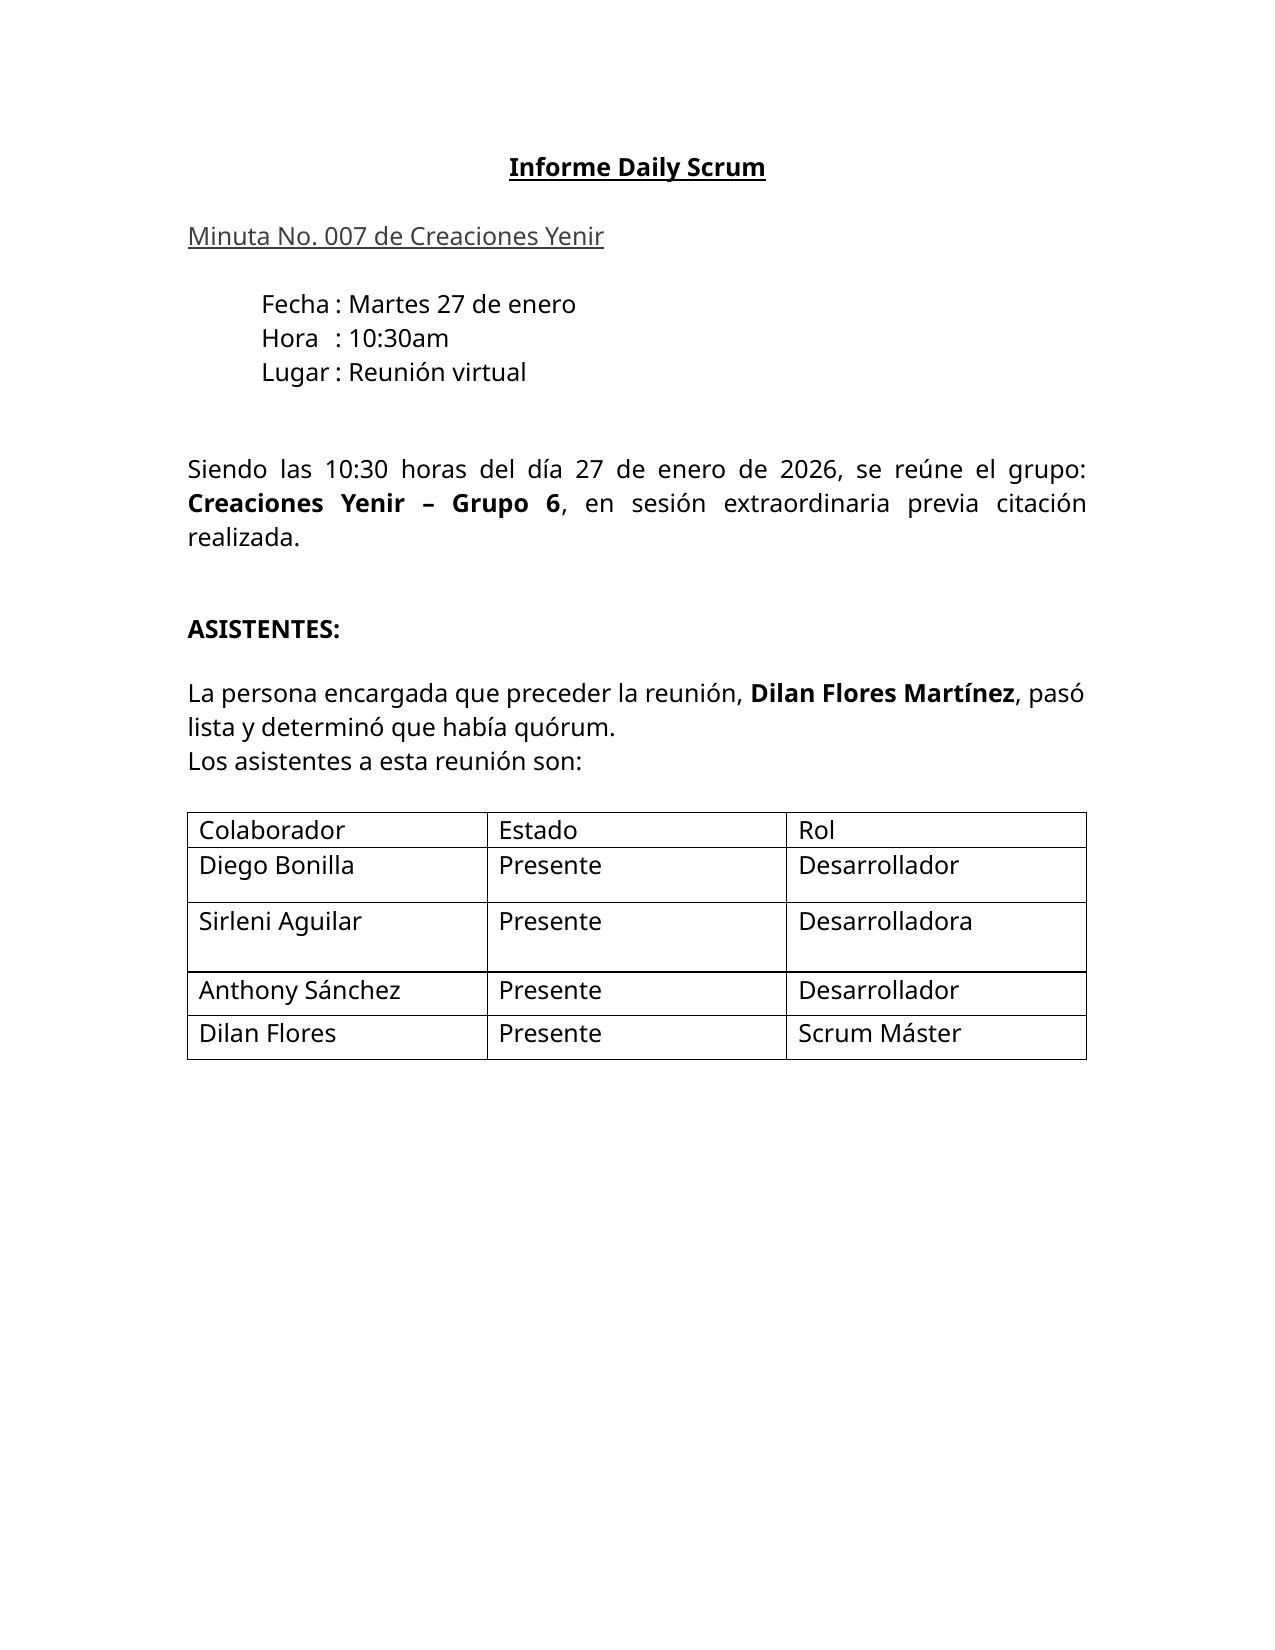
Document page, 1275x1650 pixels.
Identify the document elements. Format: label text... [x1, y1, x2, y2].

table_header Estado [488, 813, 786, 847]
table_cell Desarrolladora [787, 903, 1086, 971]
text Lugar : Reunión virtual [187, 354, 1087, 388]
text Fecha : Martes 27 de enero [187, 286, 1087, 320]
text Los asistentes a esta reunión son: [187, 743, 1087, 778]
table_header Colaborador [188, 813, 487, 847]
text Siendo las 10:30 horas del día 27 de enero de 2026, se reúne el grupo: Creaciones Yenir – Grupo 6, en sesión extraordinaria previa citación realizada. [187, 452, 1087, 554]
table_cell Anthony Sánchez [188, 973, 487, 1015]
table_cell Presente [488, 848, 786, 902]
table_cell Desarrollador [787, 848, 1086, 902]
text Minuta No. 007 de Creaciones Yenir [187, 218, 1087, 252]
table_cell Presente [488, 973, 786, 1015]
table_cell Presente [488, 1016, 786, 1059]
text Hora : 10:30am [187, 320, 1087, 354]
table_cell Sirleni Aguilar [188, 903, 487, 971]
table_header Rol [787, 813, 1086, 847]
text Informe Daily Scrum [187, 150, 1087, 184]
text La persona encargada que preceder la reunión, Dilan Flores Martínez, pasó lista y determinó que había quórum. [187, 675, 1087, 743]
table_cell Desarrollador [787, 973, 1086, 1015]
table_cell Scrum Máster [787, 1016, 1086, 1059]
table_cell Dilan Flores [188, 1016, 487, 1059]
text ASISTENTES: [187, 612, 1087, 646]
table_cell Diego Bonilla [188, 848, 487, 902]
table_cell Presente [488, 903, 786, 971]
